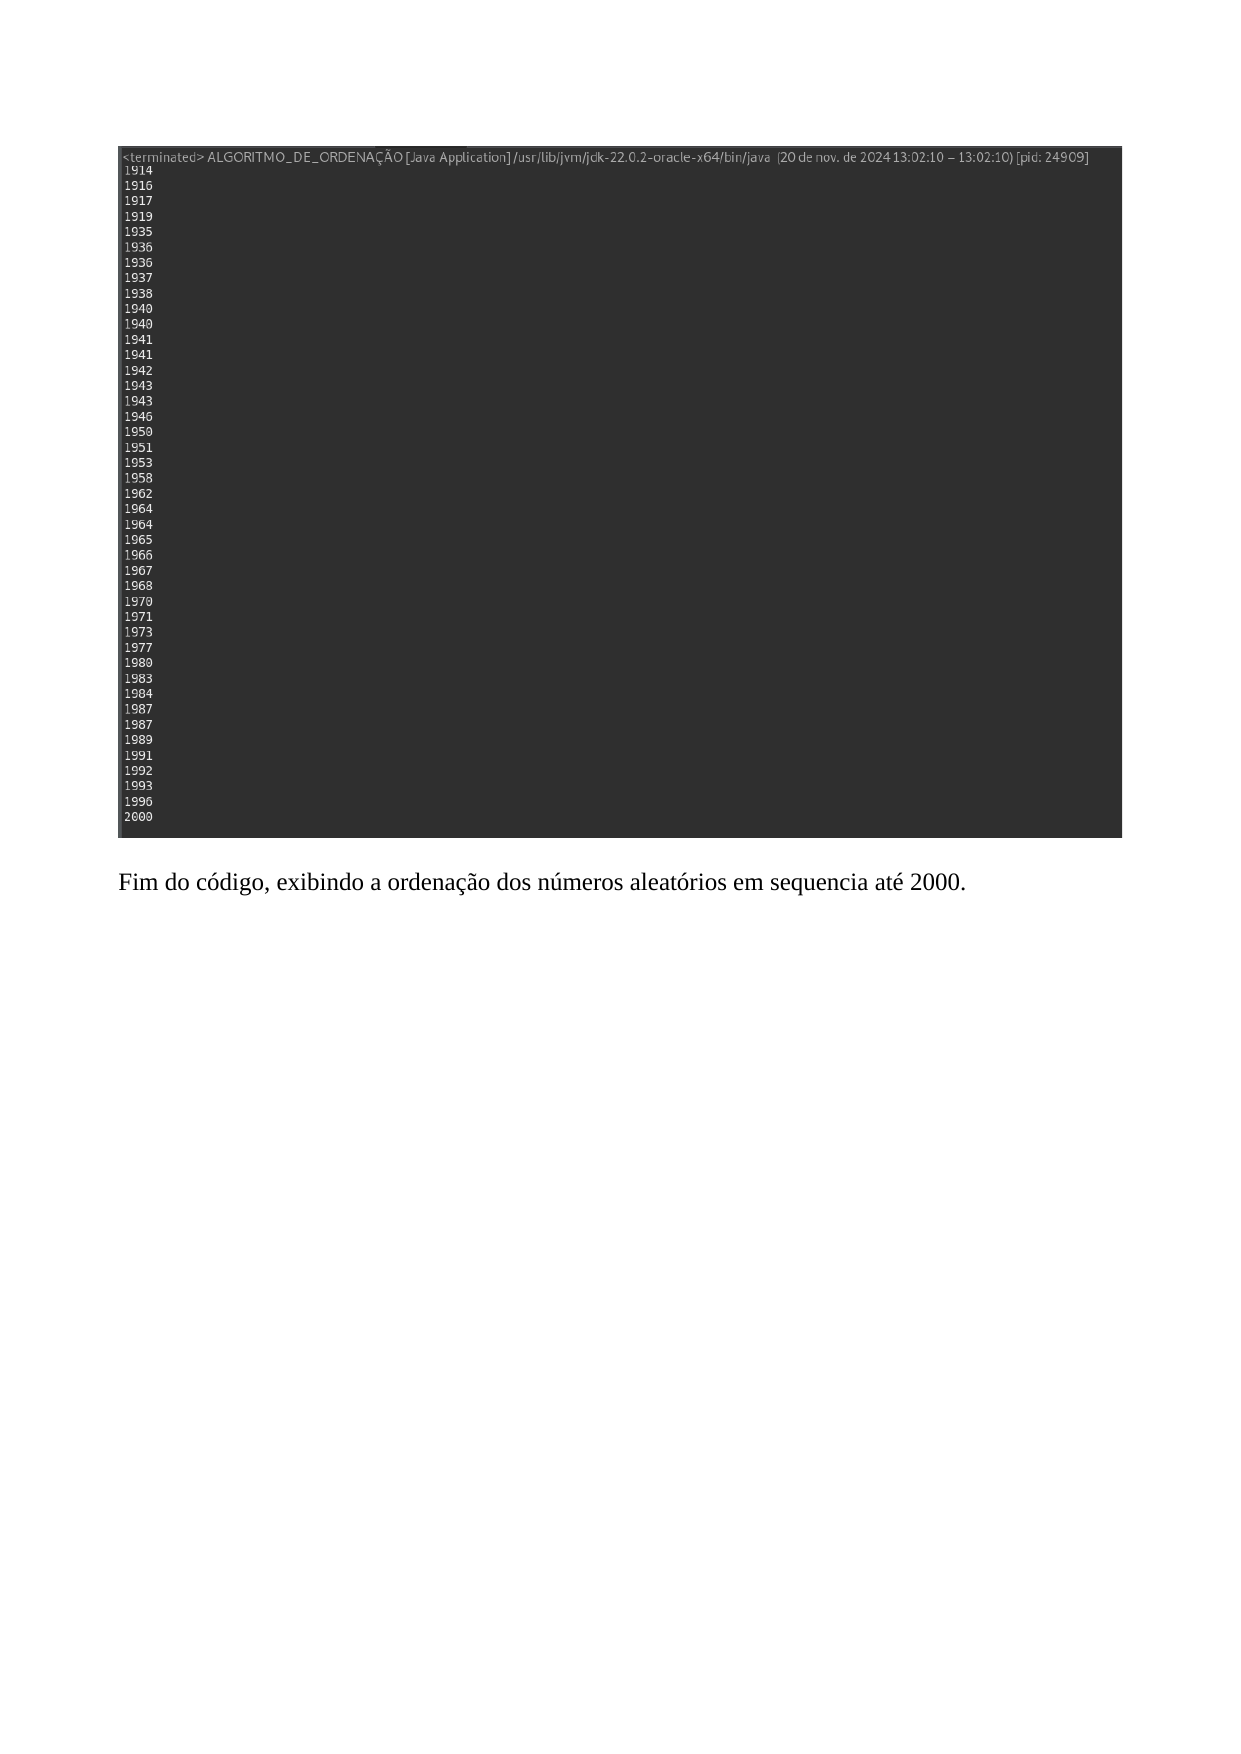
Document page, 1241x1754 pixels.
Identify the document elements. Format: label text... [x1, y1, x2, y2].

picture [118, 146, 1123, 838]
text Fim do código, exibindo a ordenação dos números aleatórios em sequencia até 2000. [118, 867, 1122, 895]
